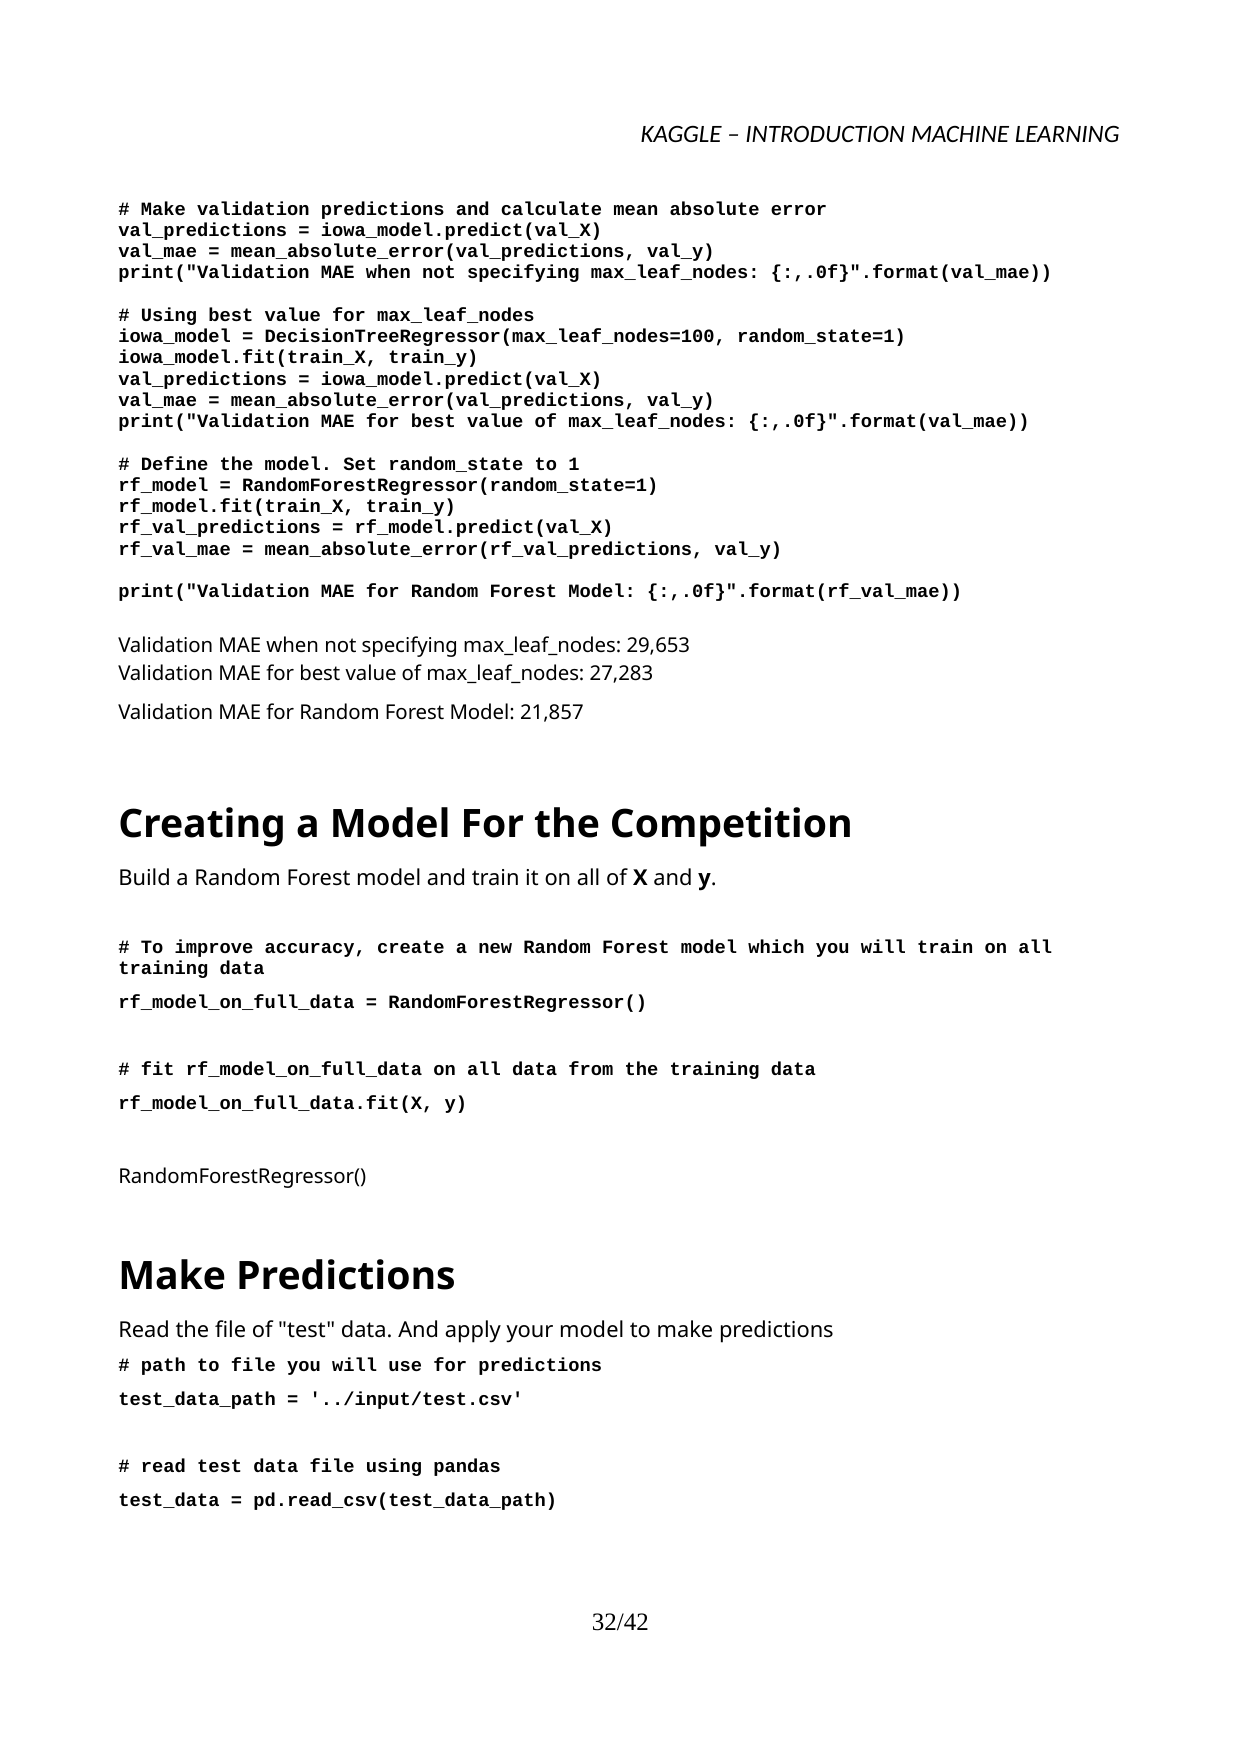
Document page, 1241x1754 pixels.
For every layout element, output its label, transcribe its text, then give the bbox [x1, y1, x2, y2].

text val_mae = mean_absolute_error(val_predictions, val_y) [118, 242, 1122, 263]
text # path to file you will use for predictions [118, 1356, 1122, 1377]
text val_mae = mean_absolute_error(val_predictions, val_y) [118, 391, 1122, 412]
text rf_model_on_full_data = RandomForestRegressor() [118, 993, 1122, 1014]
text val_predictions = iowa_model.predict(val_X) [118, 369, 1122, 391]
text Validation MAE for Random Forest Model: 21,857 [118, 698, 1122, 726]
text rf_model_on_full_data.fit(X, y) [118, 1094, 1122, 1115]
text RandomForestRegressor() [118, 1161, 1122, 1189]
text rf_model.fit(train_X, train_y) [118, 497, 1122, 518]
text test_data_path = '../input/test.csv' [118, 1389, 1122, 1411]
text rf_val_predictions = rf_model.predict(val_X) [118, 518, 1122, 539]
text # Make validation predictions and calculate mean absolute error [118, 199, 1122, 221]
text # fit rf_model_on_full_data on all data from the training data [118, 1060, 1122, 1081]
text # Using best value for max_leaf_nodes [118, 306, 1122, 327]
subtitle Make Predictions [118, 1248, 1122, 1301]
text print("Validation MAE for best value of max_leaf_nodes: {:,.0f}".format(val_mae)) [118, 412, 1122, 433]
text Validation MAE for best value of max_leaf_nodes: 27,283 [118, 658, 1122, 686]
text # To improve accuracy, create a new Random Forest model which you will train on all training data [118, 938, 1122, 980]
text iowa_model.fit(train_X, train_y) [118, 348, 1122, 369]
text print("Validation MAE for Random Forest Model: {:,.0f}".format(rf_val_mae)) [118, 582, 1122, 603]
text rf_model = RandomForestRegressor(random_state=1) [118, 476, 1122, 497]
subtitle Creating a Model For the Competition [118, 796, 1122, 849]
text # read test data file using pandas [118, 1457, 1122, 1478]
text Validation MAE when not specifying max_leaf_nodes: 29,653 [118, 631, 1122, 658]
text val_predictions = iowa_model.predict(val_X) [118, 221, 1122, 242]
text Read the file of "test" data. And apply your model to make predictions [118, 1313, 1122, 1343]
text print("Validation MAE when not specifying max_leaf_nodes: {:,.0f}".format(val_mae)) [118, 263, 1122, 284]
text test_data = pd.read_csv(test_data_path) [118, 1491, 1122, 1512]
text # Define the model. Set random_state to 1 [118, 454, 1122, 476]
text rf_val_mae = mean_absolute_error(rf_val_predictions, val_y) [118, 539, 1122, 561]
text iowa_model = DecisionTreeRegressor(max_leaf_nodes=100, random_state=1) [118, 327, 1122, 348]
text Build a Random Forest model and train it on all of X and y. [118, 862, 1122, 891]
